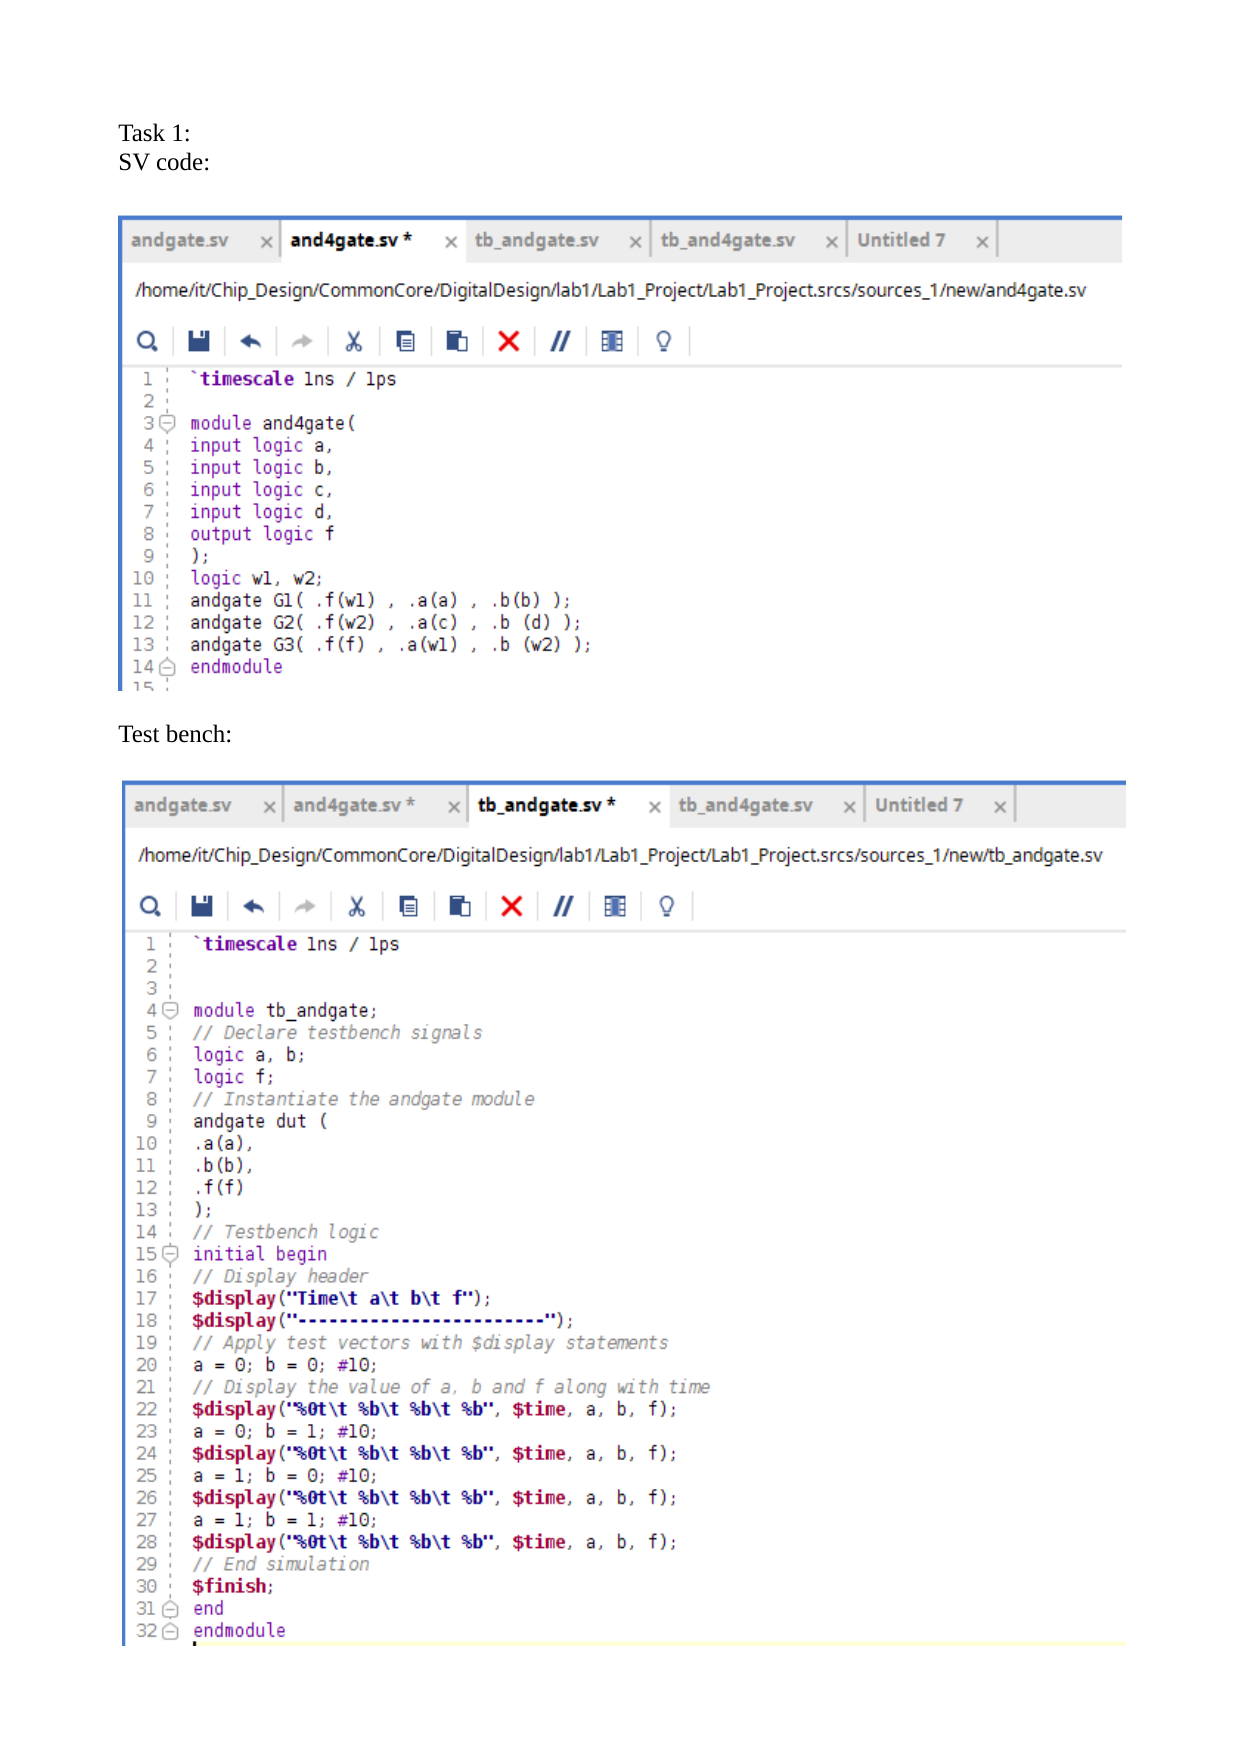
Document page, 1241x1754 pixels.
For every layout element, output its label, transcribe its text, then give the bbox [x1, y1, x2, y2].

text Test bench: [118, 719, 1122, 748]
text SV code: [118, 147, 1122, 176]
text Task 1: [118, 118, 1122, 147]
picture [118, 204, 1123, 691]
picture [122, 769, 1126, 1646]
